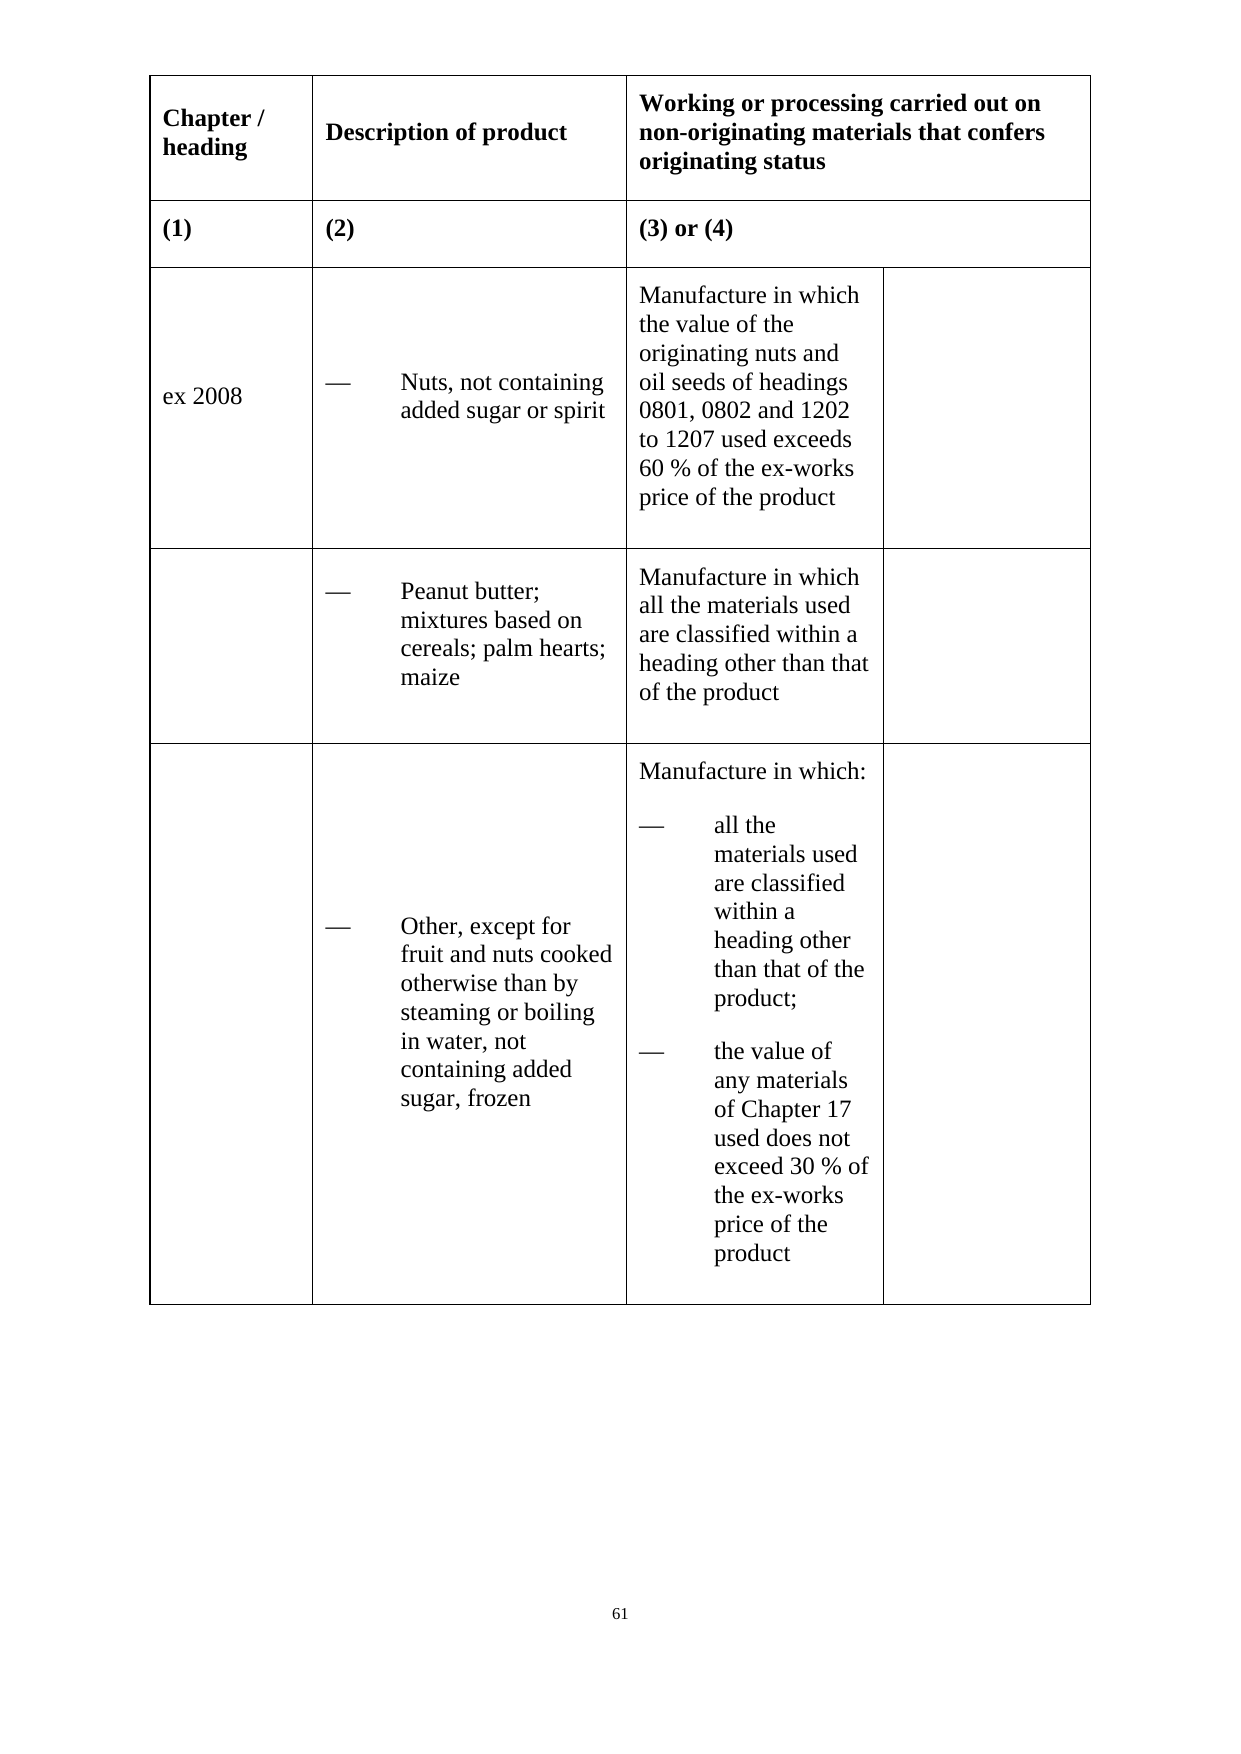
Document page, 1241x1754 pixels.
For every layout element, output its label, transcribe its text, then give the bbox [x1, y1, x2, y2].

table_cell [884, 744, 1090, 1304]
table_cell Manufacture in which all the materials used are classified within a heading other than that of the product [627, 549, 883, 743]
table_cell Manufacture in which the value of the originating nuts and oil seeds of headings 0801, 0802 and 1202 to 1207 used exceeds 60 % of the ex‐works price of the product [627, 268, 883, 548]
table_cell — Peanut butter; mixtures based on cereals; palm hearts; maize [313, 549, 626, 743]
table_header Chapter / heading [151, 76, 312, 200]
table_header Description of product [313, 76, 626, 200]
table_cell (1) [151, 201, 312, 267]
table_cell [151, 549, 312, 743]
table_cell ex 2008 [151, 268, 312, 548]
table_cell Manufacture in which: — all the materials used are classified within a heading other than that of the product; — the value of any materials of Chapter 17 used does not exceed 30 % of the ex‐works price of the product [627, 744, 883, 1304]
table_cell [151, 744, 312, 1304]
table_cell (2) [313, 201, 626, 267]
table_header Working or processing carried out on non‐originating materials that confers originating status [627, 76, 1090, 200]
table_cell [884, 549, 1090, 743]
table_cell [884, 268, 1090, 548]
table_cell (3) or (4) [627, 201, 1090, 267]
table_cell — Nuts, not containing added sugar or spirit [313, 268, 626, 548]
table_cell — Other, except for fruit and nuts cooked otherwise than by steaming or boiling in water, not containing added sugar, frozen [313, 744, 626, 1304]
